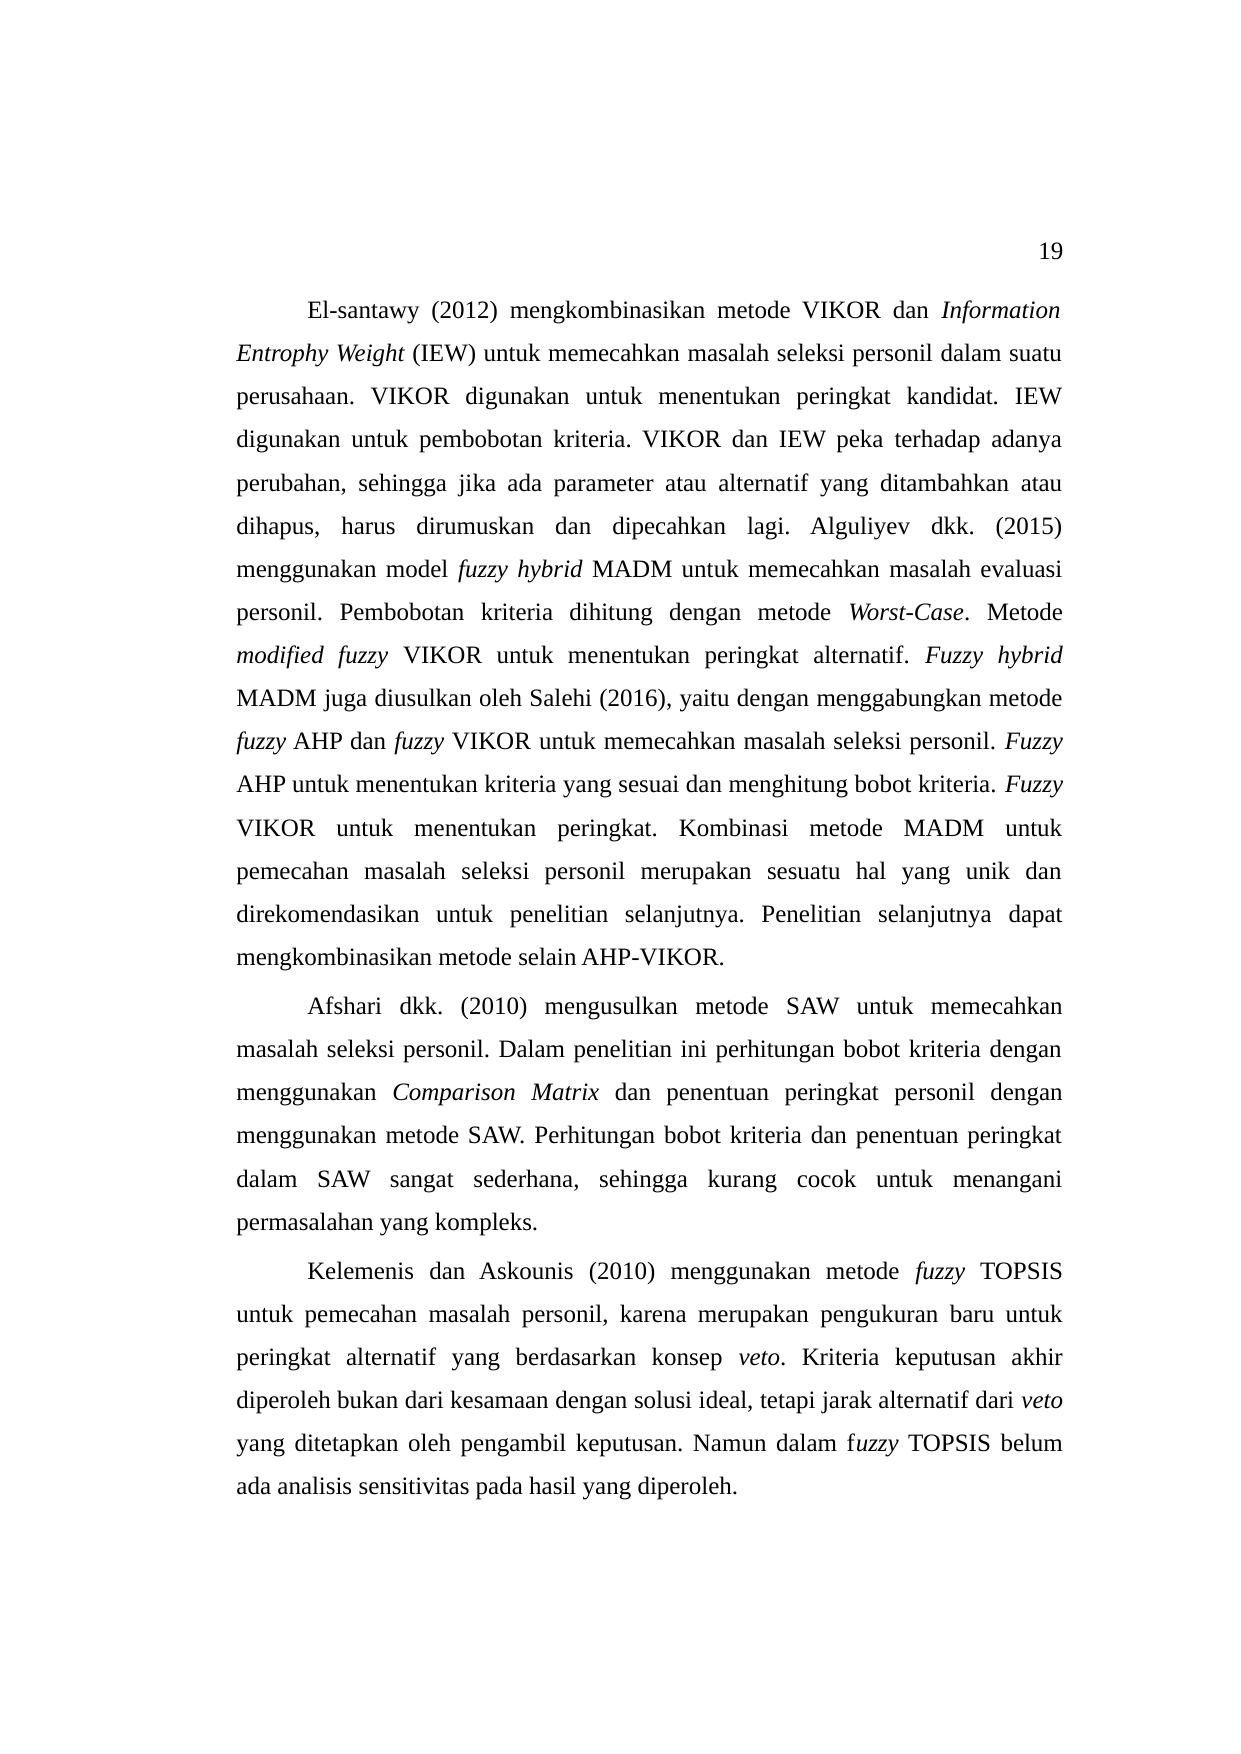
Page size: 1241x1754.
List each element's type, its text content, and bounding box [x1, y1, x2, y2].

text El-santawy (2012) mengkombinasikan metode VIKOR dan Information Entrophy Weight (IEW) untuk memecahkan masalah seleksi personil dalam suatu perusahaan. VIKOR digunakan untuk menentukan peringkat kandidat. IEW digunakan untuk pembobotan kriteria. VIKOR dan IEW peka terhadap adanya perubahan, sehingga jika ada parameter atau alternatif yang ditambahkan atau dihapus, harus dirumuskan dan dipecahkan lagi. Alguliyev dkk. (2015) menggunakan model fuzzy hybrid MADM untuk memecahkan masalah evaluasi personil. Pembobotan kriteria dihitung dengan metode Worst-Case. Metode modified fuzzy VIKOR untuk menentukan peringkat alternatif. Fuzzy hybrid MADM juga diusulkan oleh Salehi (2016), yaitu dengan menggabungkan metode fuzzy AHP dan fuzzy VIKOR untuk memecahkan masalah seleksi personil. Fuzzy AHP untuk menentukan kriteria yang sesuai dan menghitung bobot kriteria. Fuzzy VIKOR untuk menentukan peringkat. Kombinasi metode MADM untuk pemecahan masalah seleksi personil merupakan sesuatu hal yang unik dan direkomendasikan untuk penelitian selanjutnya. Penelitian selanjutnya dapat mengkombinasikan metode selain AHP-VIKOR. [236, 295, 1063, 971]
text Kelemenis dan Askounis (2010) menggunakan metode fuzzy TOPSIS untuk pemecahan masalah personil, karena merupakan pengukuran baru untuk peringkat alternatif yang berdasarkan konsep veto. Kriteria keputusan akhir diperoleh bukan dari kesamaan dengan solusi ideal, tetapi jarak alternatif dari veto yang ditetapkan oleh pengambil keputusan. Namun dalam fuzzy TOPSIS belum ada analisis sensitivitas pada hasil yang diperoleh. [236, 1256, 1063, 1500]
text Afshari dkk. (2010) mengusulkan metode SAW untuk memecahkan masalah seleksi personil. Dalam penelitian ini perhitungan bobot kriteria dengan menggunakan Comparison Matrix dan penentuan peringkat personil dengan menggunakan metode SAW. Perhitungan bobot kriteria dan penentuan peringkat dalam SAW sangat sederhana, sehingga kurang cocok untuk menangani permasalahan yang kompleks. [236, 991, 1063, 1236]
